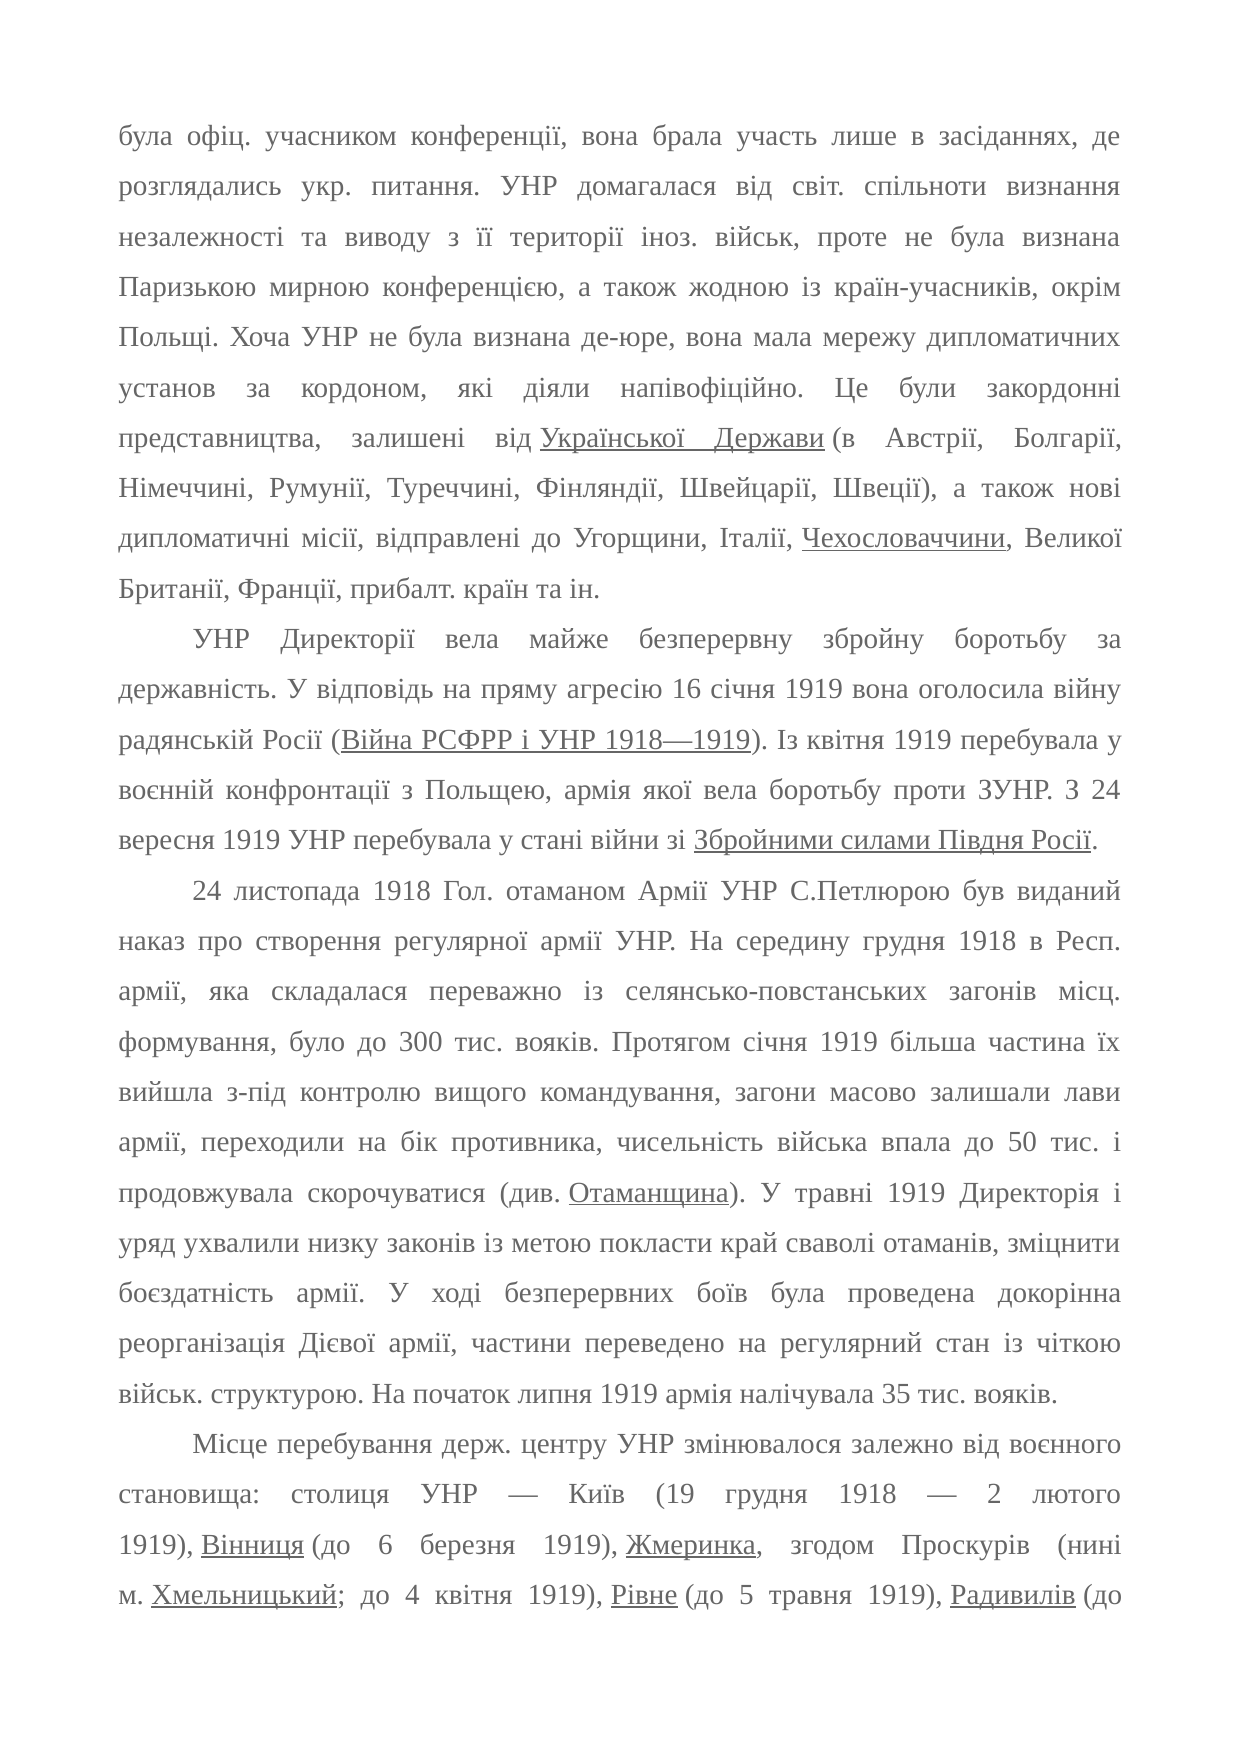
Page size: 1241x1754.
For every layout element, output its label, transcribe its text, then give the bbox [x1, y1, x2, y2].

text УНР Директорії вела майже безперервну збройну боротьбу за державність. У відповідь на пряму агресію 16 січня 1919 вона оголосила війну радянській Росії (Війна РСФРР і УНР 1918—1919). Із квітня 1919 перебувала у воєнній конфронтації з Польщею, армія якої вела боротьбу проти ЗУНР. З 24 вересня 1919 УНР перебувала у стані війни зі Збройними силами Півдня Росії. [118, 621, 1122, 856]
text 24 листопада 1918 Гол. отаманом Армії УНР С.Петлюрою був виданий наказ про створення регулярної армії УНР. На середину грудня 1918 в Респ. армії, яка складалася переважно із селянсько-повстанських загонів місц. формування, було до 300 тис. вояків. Протягом січня 1919 більша частина їх вийшла з-під контролю вищого командування, загони масово залишали лави армії, переходили на бік противника, чисельність війська впала до 50 тис. і продовжувала скорочуватися (див. Отаманщина). У травні 1919 Директорія і уряд ухвалили низку законів із метою покласти край сваволі отаманів, зміцнити боєздатність армії. У ході безперервних боїв була проведена докорінна реорганізація Дієвої армії, частини переведено на регулярний стан із чіткою військ. структурою. На початок липня 1919 армія налічувала 35 тис. вояків. [118, 873, 1122, 1409]
text Місце перебування держ. центру УНР змінювалося залежно від воєнного становища: столиця УНР — Київ (19 грудня 1918 — 2 лютого 1919), Вінниця (до 6 березня 1919), Жмеринка, згодом Проскурів (нині м. Хмельницький; до 4 квітня 1919), Рівне (до 5 травня 1919), Радивилів (до [118, 1426, 1122, 1611]
text була офіц. учасником конференції, вона брала участь лише в засіданнях, де розглядались укр. питання. УНР домагалася від світ. спільноти визнання незалежності та виводу з її території іноз. військ, проте не була визнана Паризькою мирною конференцією, а також жодною із країн-учасників, окрім Польщі. Хоча УНР не була визнана де-юре, вона мала мережу дипломатичних установ за кордоном, які діяли напівофіційно. Це були закордонні представництва, залишені від Української Держави (в Австрії, Болгарії, Німеччині, Румунії, Туреччині, Фінляндії, Швейцарії, Швеції), а також нові дипломатичні місії, відправлені до Угорщини, Італії, Чехословаччини, Великої Британії, Франції, прибалт. країн та ін. [118, 118, 1122, 604]
